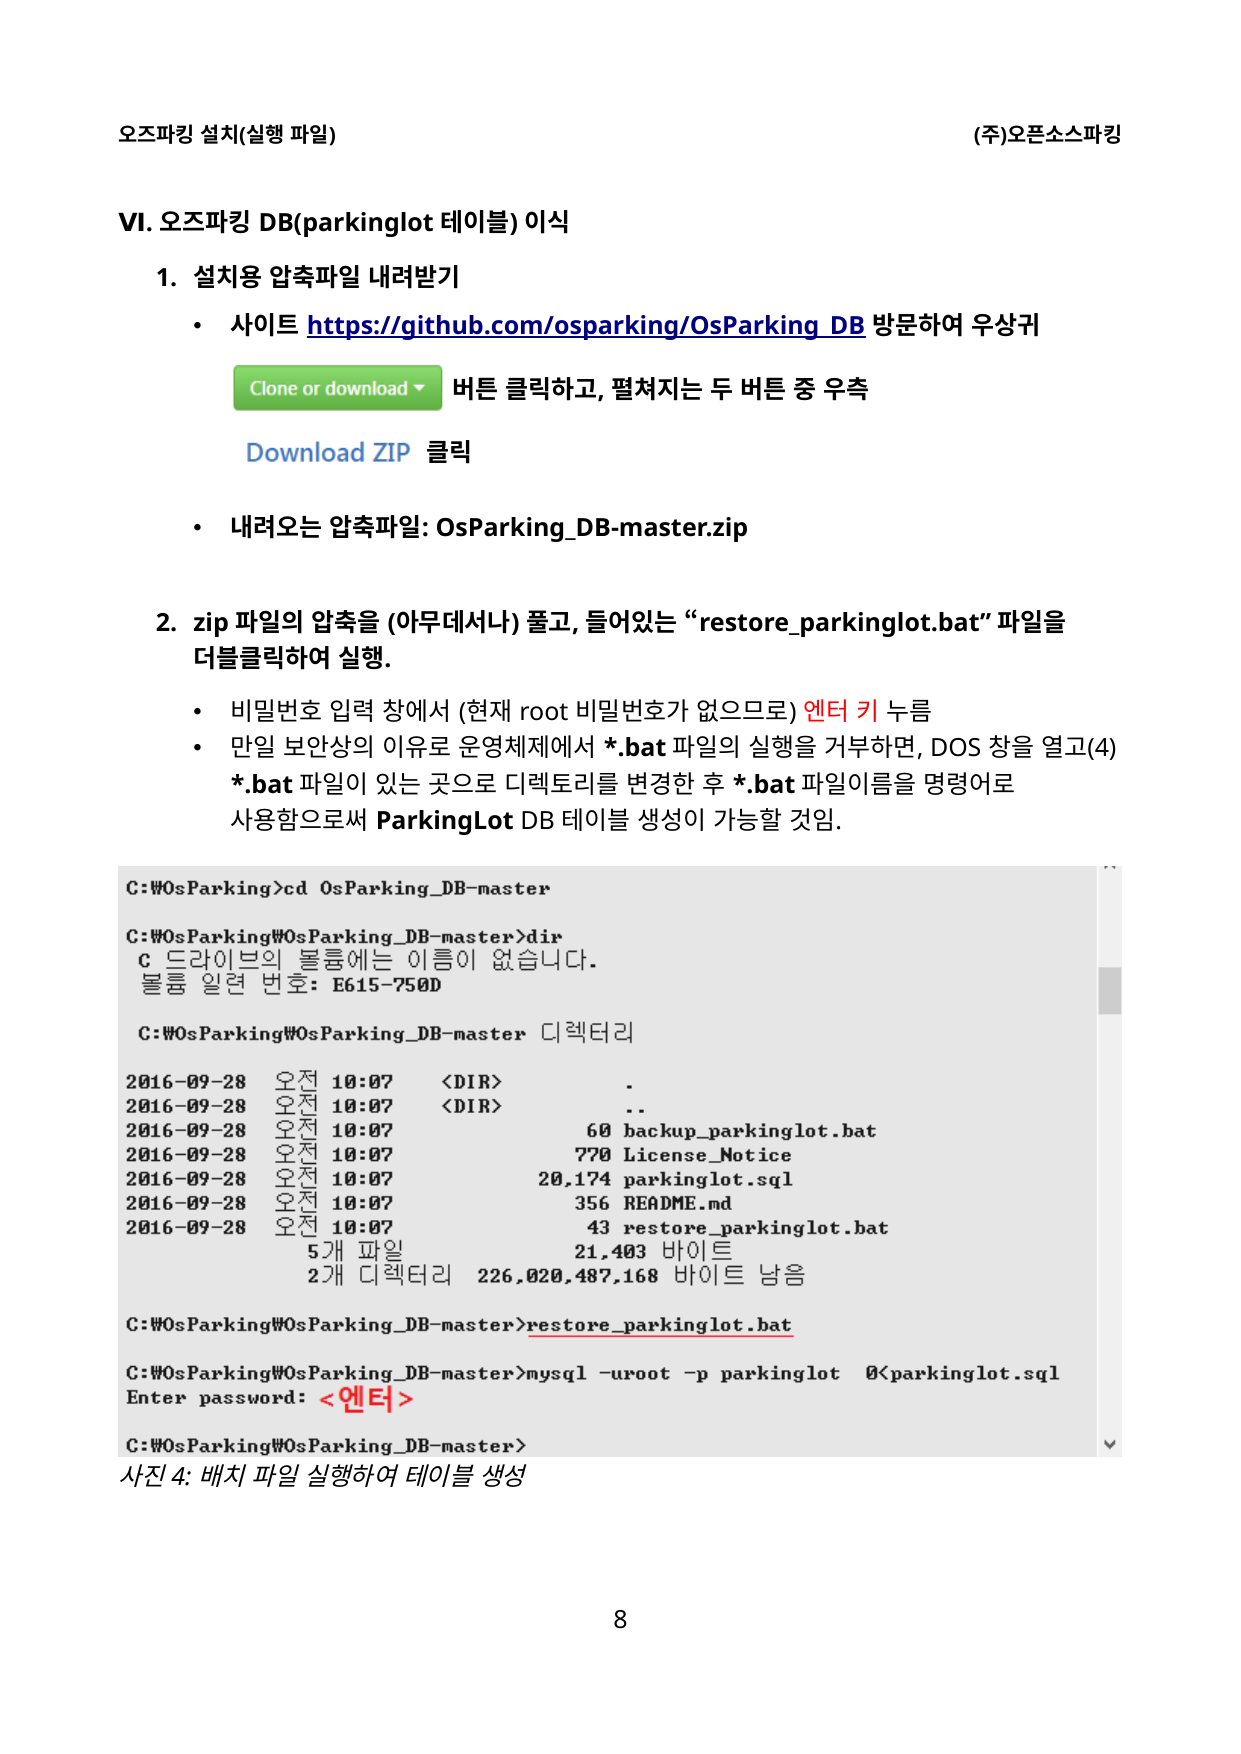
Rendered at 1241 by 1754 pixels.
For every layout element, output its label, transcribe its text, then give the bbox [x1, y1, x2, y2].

list 설치용 압축파일 내려받기 [156, 257, 1122, 294]
picture [230, 359, 446, 412]
list 만일 보안상의 이유로 운영체제에서 *.bat 파일의 실행을 거부하면, DOS 창을 열고(사진 4) *.bat 파일이 있는 곳으로 디렉토리를 변경한 후 *.bat 파일이름을 명령어로 사용함으로써 ParkingLot DB 테이블 생성이 가능할 것임. [193, 728, 1122, 837]
list 사이트 https://github.com/osparking/OsParking_DB 방문하여 우상귀 버튼 클릭하고, 펼쳐지는 두 버튼 중 우측 클릭 [193, 305, 1122, 478]
subtitle Ⅵ. 오즈파킹 DB(parkinglot 테이블) 이식 [118, 203, 1122, 239]
picture [230, 428, 427, 478]
text 사진 4: 배치 파일 실행하여 테이블 생성 [118, 1457, 1122, 1493]
list 내려오는 압축파일: OsParking_DB-master.zip [193, 508, 1122, 544]
list zip 파일의 압축을 (아무데서나) 풀고, 들어있는 “restore_parkinglot.bat” 파일을 더블클릭하여 실행. [156, 602, 1122, 674]
list 비밀번호 입력 창에서 (현재 root 비밀번호가 없으므로) 엔터 키 누름 [193, 692, 1122, 728]
picture [118, 866, 1123, 1457]
